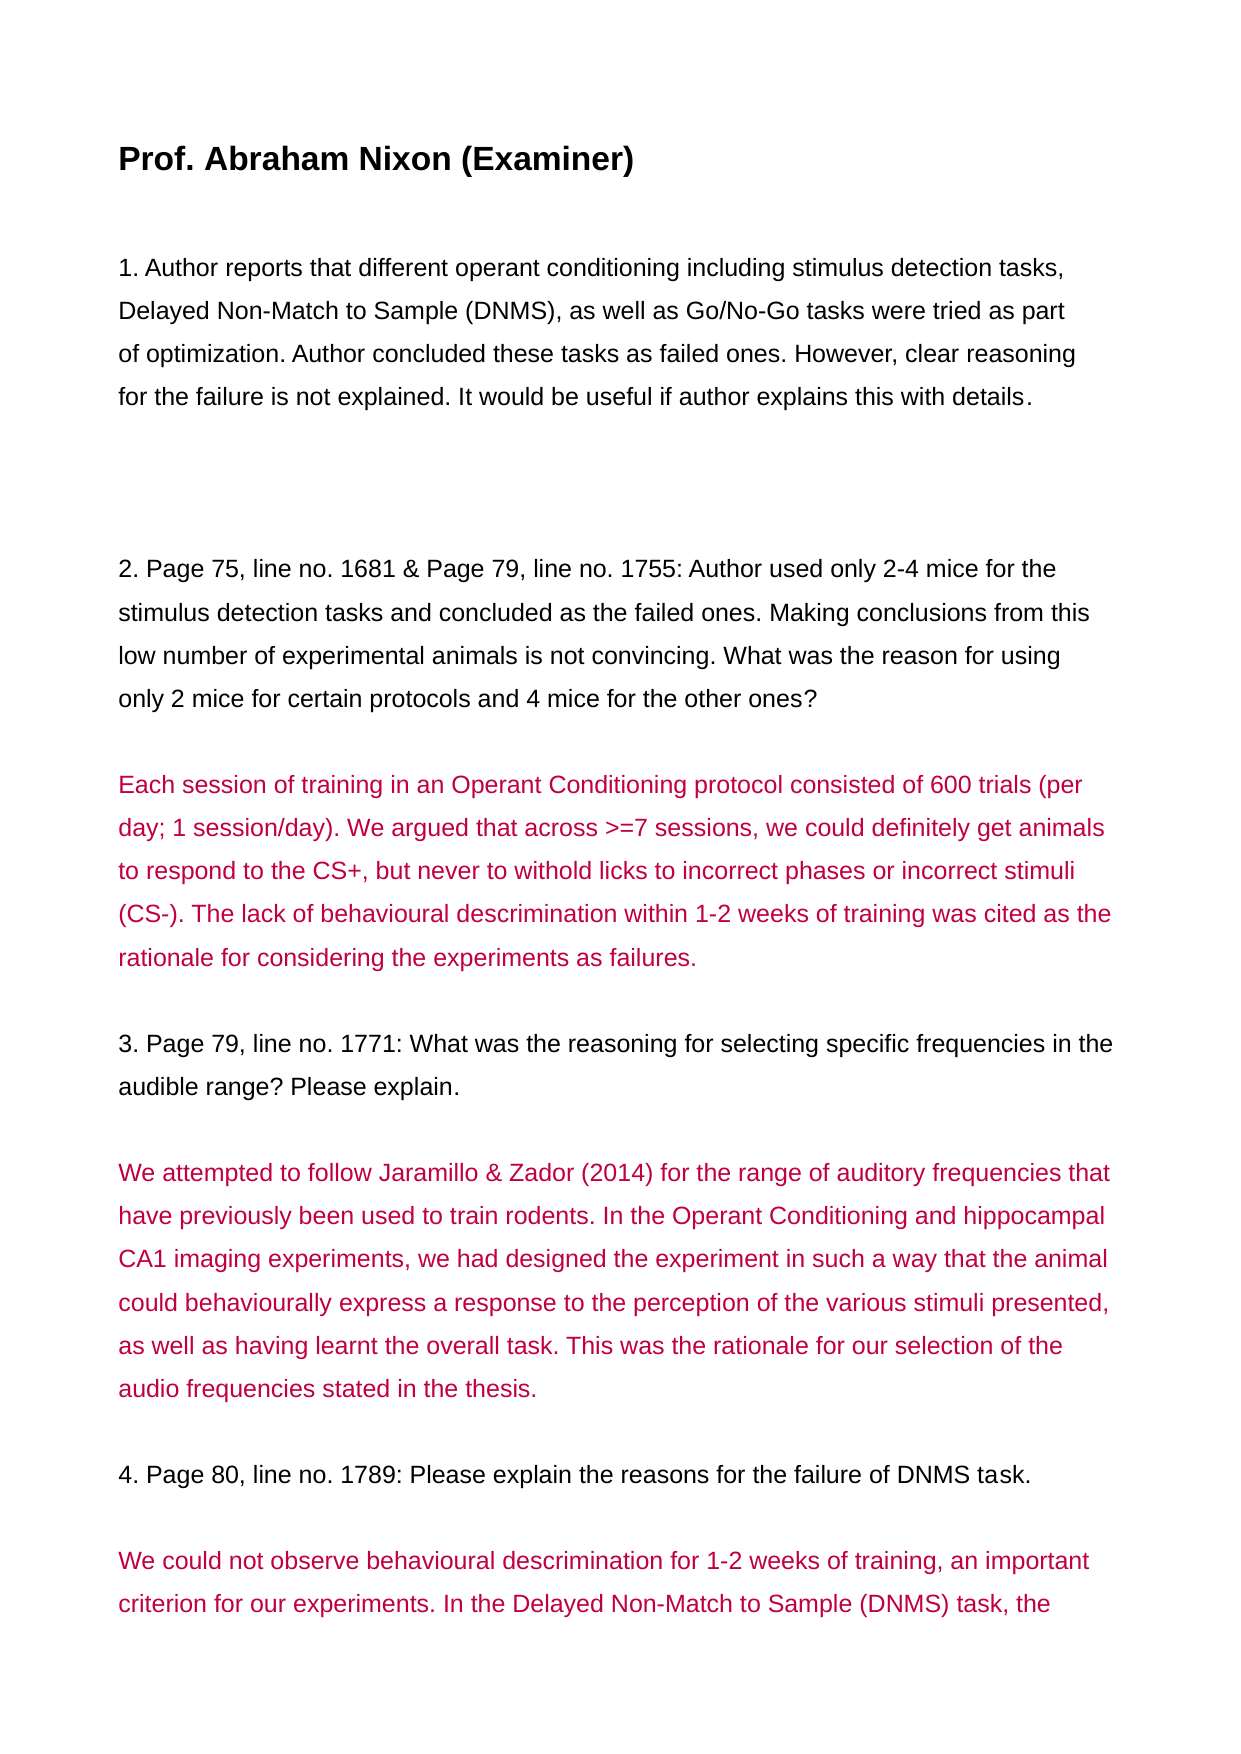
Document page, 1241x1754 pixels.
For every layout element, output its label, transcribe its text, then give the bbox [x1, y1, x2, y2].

text audible range? Please explain. [118, 1072, 1122, 1101]
text low number of experimental animals is not convincing. What was the reason for using [118, 641, 1122, 669]
text stimulus detection tasks and concluded as the failed ones. Making conclusions from this [118, 597, 1122, 626]
text 3. Page 79, line no. 1771: What was the reasoning for selecting specific frequencies in the [118, 1029, 1122, 1057]
text 2. Page 75, line no. 1681 & Page 79, line no. 1755: Author used only 2-4 mice for the [118, 554, 1122, 583]
text for the failure is not explained. It would be useful if author explains this with details. [118, 382, 1122, 411]
text Each session of training in an Operant Conditioning protocol consisted of 600 trials (per day; 1 session/day). We argued that across >=7 sessions, we could definitely get animals to respond to the CS+, but never to withold licks to incorrect phases or incorrect stimuli (CS-). The lack of behavioural descrimination within 1-2 weeks of training was cited as the rationale for considering the experiments as failures. [118, 770, 1122, 971]
text Delayed Non-Match to Sample (DNMS), as well as Go/No-Go tasks were tried as part [118, 296, 1122, 324]
text 1. Author reports that different operant conditioning including stimulus detection tasks, [118, 252, 1122, 281]
text We attempted to follow Jaramillo & Zador (2014) for the range of auditory frequencies that have previously been used to train rodents. In the Operant Conditioning and hippocampal CA1 imaging experiments, we had designed the experiment in such a way that the animal could behaviourally express a response to the perception of the various stimuli presented, as well as having learnt the overall task. This was the rationale for our selection of the audio frequencies stated in the thesis. [118, 1158, 1122, 1402]
text of optimization. Author concluded these tasks as failed ones. However, clear reasoning [118, 339, 1122, 367]
text We could not observe behavioural descrimination for 1-2 weeks of training, an important criterion for our experiments. In the Delayed Non-Match to Sample (DNMS) task, the [118, 1546, 1122, 1618]
subtitle Prof. Abraham Nixon (Examiner) [118, 139, 1122, 178]
text only 2 mice for certain protocols and 4 mice for the other ones? [118, 684, 1122, 712]
text 4. Page 80, line no. 1789: Please explain the reasons for the failure of DNMS task. [118, 1460, 1122, 1489]
